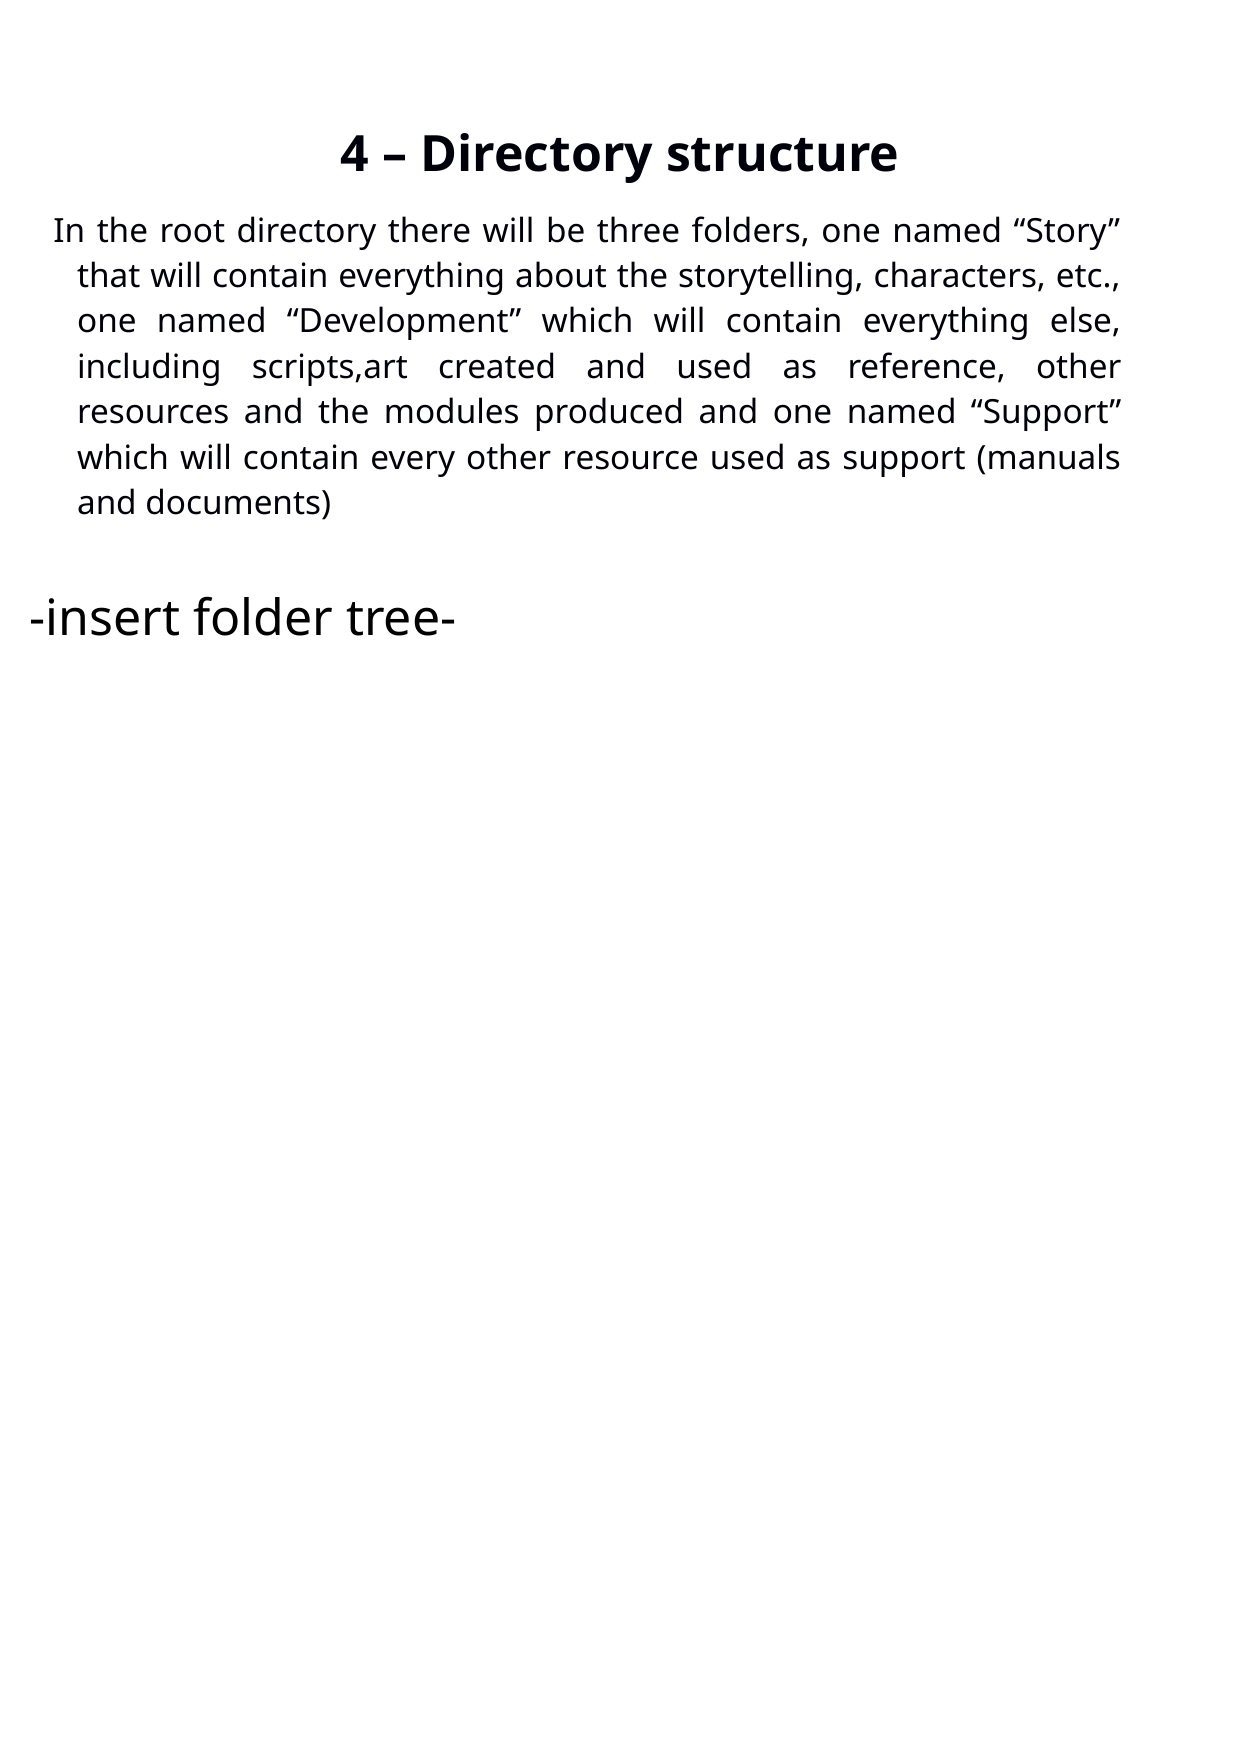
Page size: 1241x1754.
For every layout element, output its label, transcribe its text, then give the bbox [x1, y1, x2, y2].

text -insert folder tree- [29, 582, 1122, 650]
text In the root directory there will be three folders, one named “Story” that will contain everything about the storytelling, characters, etc., one named “Development” which will contain everything else, including scripts,art created and used as reference, other resources and the modules produced and one named “Support” which will contain every other resource used as support (manuals and documents) [53, 206, 1122, 524]
